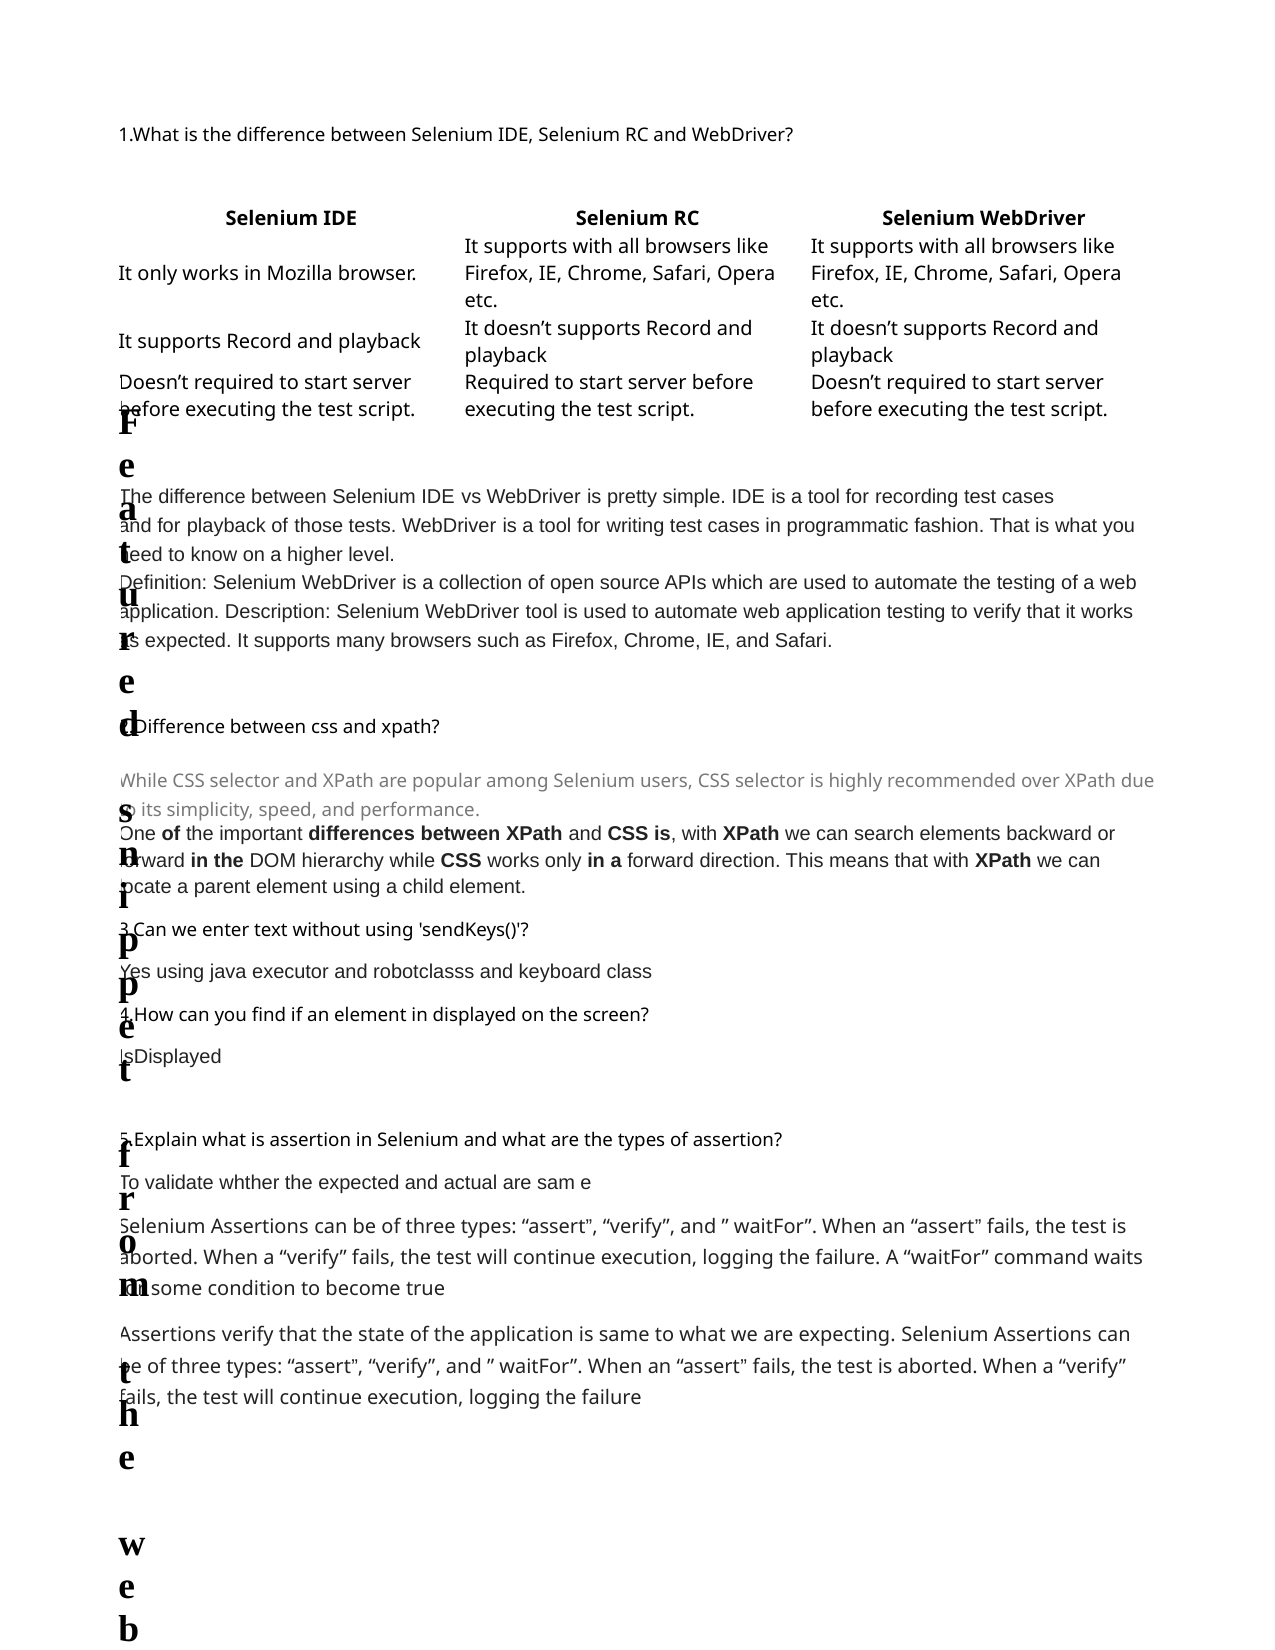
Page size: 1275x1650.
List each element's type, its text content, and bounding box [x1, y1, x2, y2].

text 2.Difference between css and xpath? [121, 710, 1157, 739]
table_header Selenium RC [464, 204, 811, 232]
table_cell It doesn’t supports Record and playback [811, 314, 1157, 368]
table_cell It only works in Mozilla browser. [118, 232, 464, 313]
text Definition: Selenium WebDriver is a collection of open source APIs which are used to automate the testing of a web application. Description: Selenium WebDriver tool is used to automate web application testing to verify that it works as expected. It supports many browsers such as Firefox, Chrome, IE, and Safari. [121, 566, 1157, 653]
text 3.Can we enter text without using 'sendKeys()'? [121, 916, 1157, 941]
table_cell It supports Record and playback [118, 314, 464, 368]
text IsDisplayed [121, 1045, 1157, 1068]
text Assertions verify that the state of the application is same to what we are expecting. Selenium Assertions can be of three types: “assert”, “verify”, and ” waitFor”. When an “assert” fails, the test is aborted. When a “verify” fails, the test will continue execution, logging the failure [121, 1320, 1157, 1410]
text While CSS selector and XPath are popular among Selenium users, CSS selector is highly recommended over XPath due to its simplicity, speed, and performance. [121, 768, 1157, 822]
table_cell Doesn’t required to start server before executing the test script. [811, 368, 1157, 423]
table_cell It supports with all browsers like Firefox, IE, Chrome, Safari, Opera etc. [811, 232, 1157, 313]
text One of the important differences between XPath and CSS is, with XPath we can search elements backward or forward in the DOM hierarchy while CSS works only in a forward direction. This means that with XPath we can locate a parent element using a child element. [121, 822, 1157, 898]
table_header Selenium IDE [118, 204, 464, 232]
table_cell It doesn’t supports Record and playback [464, 314, 811, 368]
text The difference between Selenium IDE vs WebDriver is pretty simple. IDE is a tool for recording test cases and for playback of those tests. WebDriver is a tool for writing test cases in programmatic fashion. That is what you need to know on a higher level. [121, 480, 1157, 566]
text Selenium Assertions can be of three types: “assert”, “verify”, and ” waitFor”. When an “assert” fails, the test is aborted. When a “verify” fails, the test will continue execution, logging the failure. A “waitFor” command waits for some condition to become true [121, 1212, 1157, 1302]
text 5.Explain what is assertion in Selenium and what are the types of assertion? [121, 1127, 1157, 1152]
text Yes using java executor and robotclasss and keyboard class [121, 960, 1157, 983]
table_header Selenium WebDriver [811, 204, 1157, 232]
table_cell Required to start server before executing the test script. [464, 368, 811, 423]
text To validate whther the expected and actual are sam e [121, 1171, 1157, 1194]
text 1.What is the difference between Selenium IDE, Selenium RC and WebDriver? [118, 118, 1157, 147]
table_cell Doesn’t required to start server before executing the test script. [118, 368, 464, 423]
table_cell It supports with all browsers like Firefox, IE, Chrome, Safari, Opera etc. [464, 232, 811, 313]
text 4.How can you find if an element in displayed on the screen? [121, 1001, 1157, 1026]
